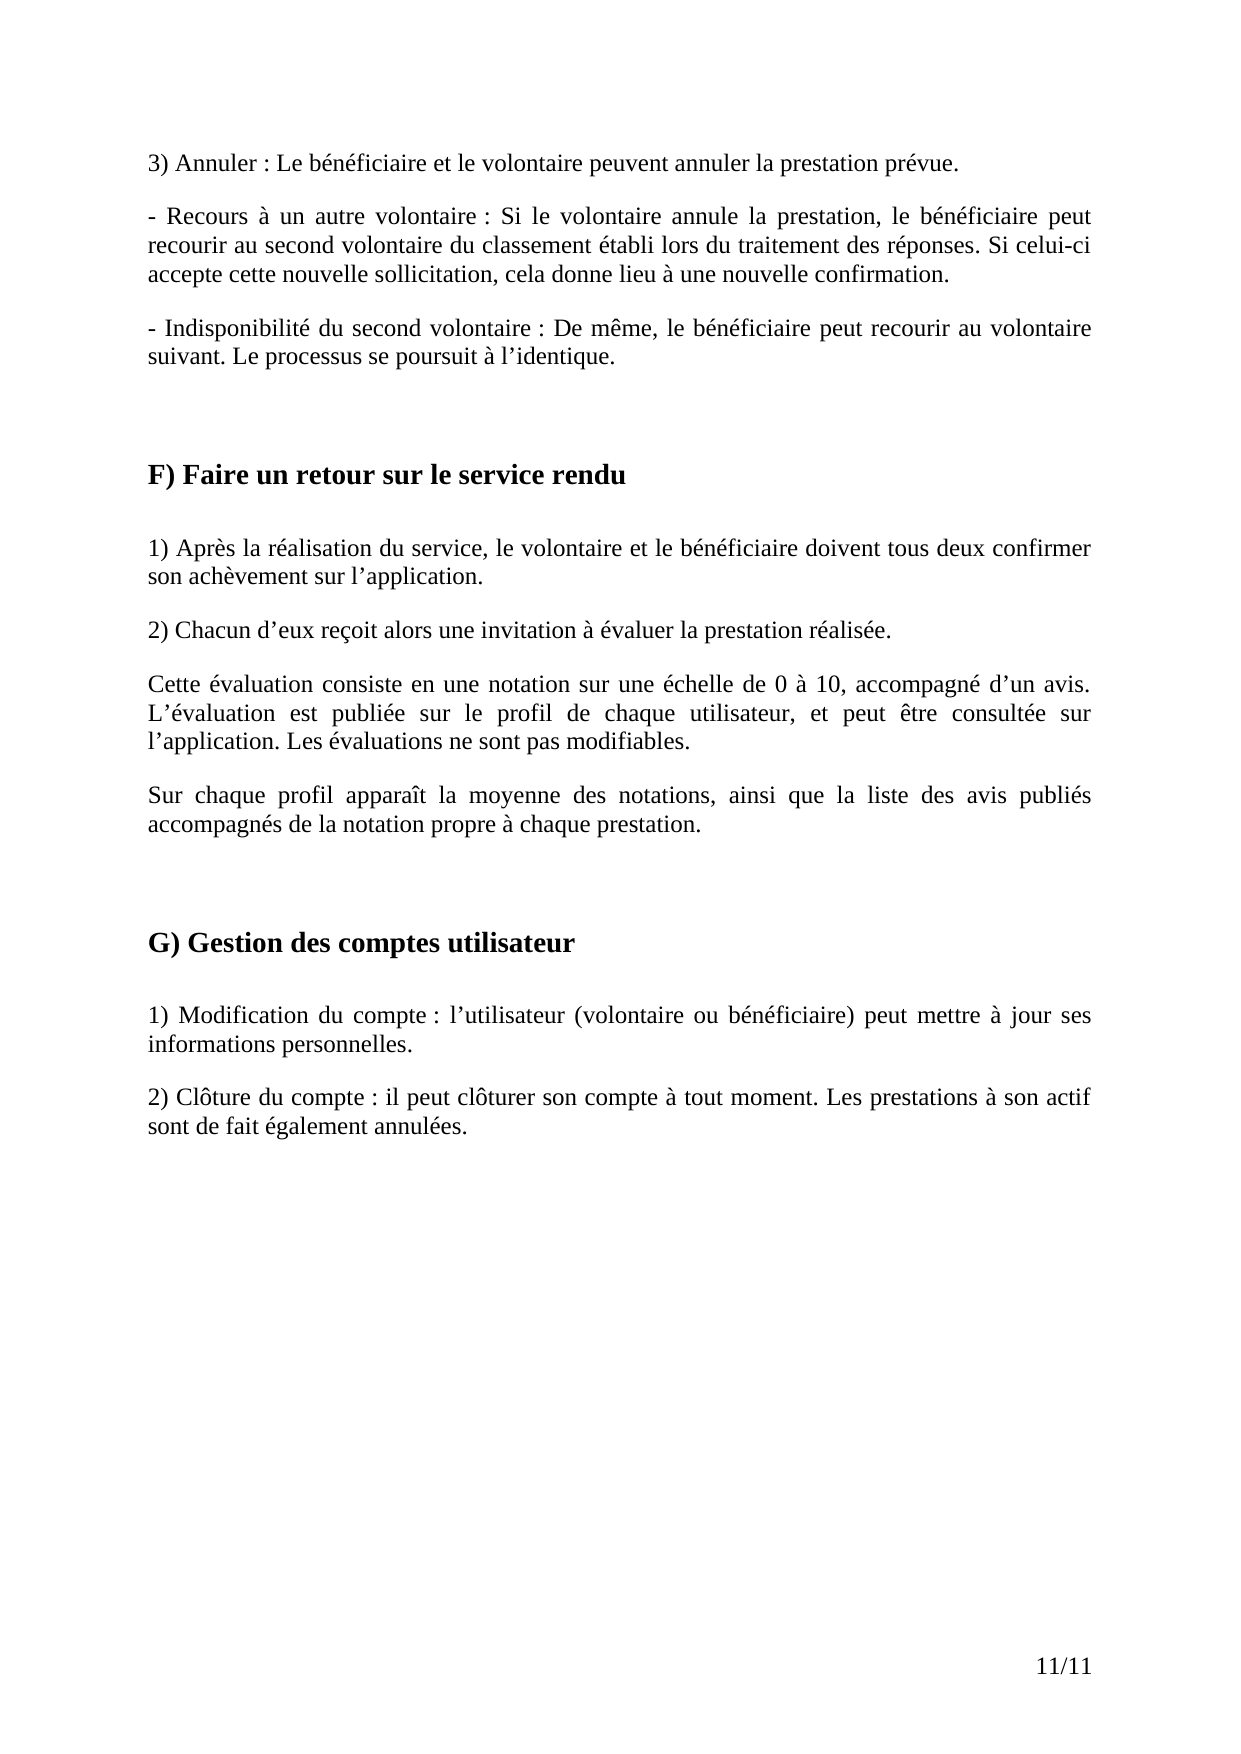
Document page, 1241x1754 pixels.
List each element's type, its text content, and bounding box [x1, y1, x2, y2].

text 2) Clôture du compte : il peut clôturer son compte à tout moment. Les prestations à son actif sont de fait également annulées. [148, 1082, 1092, 1140]
subtitle F) Faire un retour sur le service rendu [148, 457, 1092, 491]
text - Recours à un autre volontaire : Si le volontaire annule la prestation, le bénéficiaire peut recourir au second volontaire du classement établi lors du traitement des réponses. Si celui-ci accepte cette nouvelle sollicitation, cela donne lieu à une nouvelle confirmation. [148, 201, 1092, 288]
text 1) Après la réalisation du service, le volontaire et le bénéficiaire doivent tous deux confirmer son achèvement sur l’application. [148, 533, 1092, 590]
text - Indisponibilité du second volontaire : De même, le bénéficiaire peut recourir au volontaire suivant. Le processus se poursuit à l’identique. [148, 313, 1092, 370]
text Cette évaluation consiste en une notation sur une échelle de 0 à 10, accompagné d’un avis. L’évaluation est publiée sur le profil de chaque utilisateur, et peut être consultée sur l’application. Les évaluations ne sont pas modifiables. [148, 669, 1092, 755]
text 2) Chacun d’eux reçoit alors une invitation à évaluer la prestation réalisée. [148, 615, 1092, 644]
text 1) Modification du compte : l’utilisateur (volontaire ou bénéficiaire) peut mettre à jour ses informations personnelles. [148, 1000, 1092, 1057]
text Sur chaque profil apparaît la moyenne des notations, ainsi que la liste des avis publiés accompagnés de la notation propre à chaque prestation. [148, 780, 1092, 838]
text 3) Annuler : Le bénéficiaire et le volontaire peuvent annuler la prestation prévue. [148, 148, 1092, 176]
subtitle G) Gestion des comptes utilisateur [148, 925, 1092, 958]
